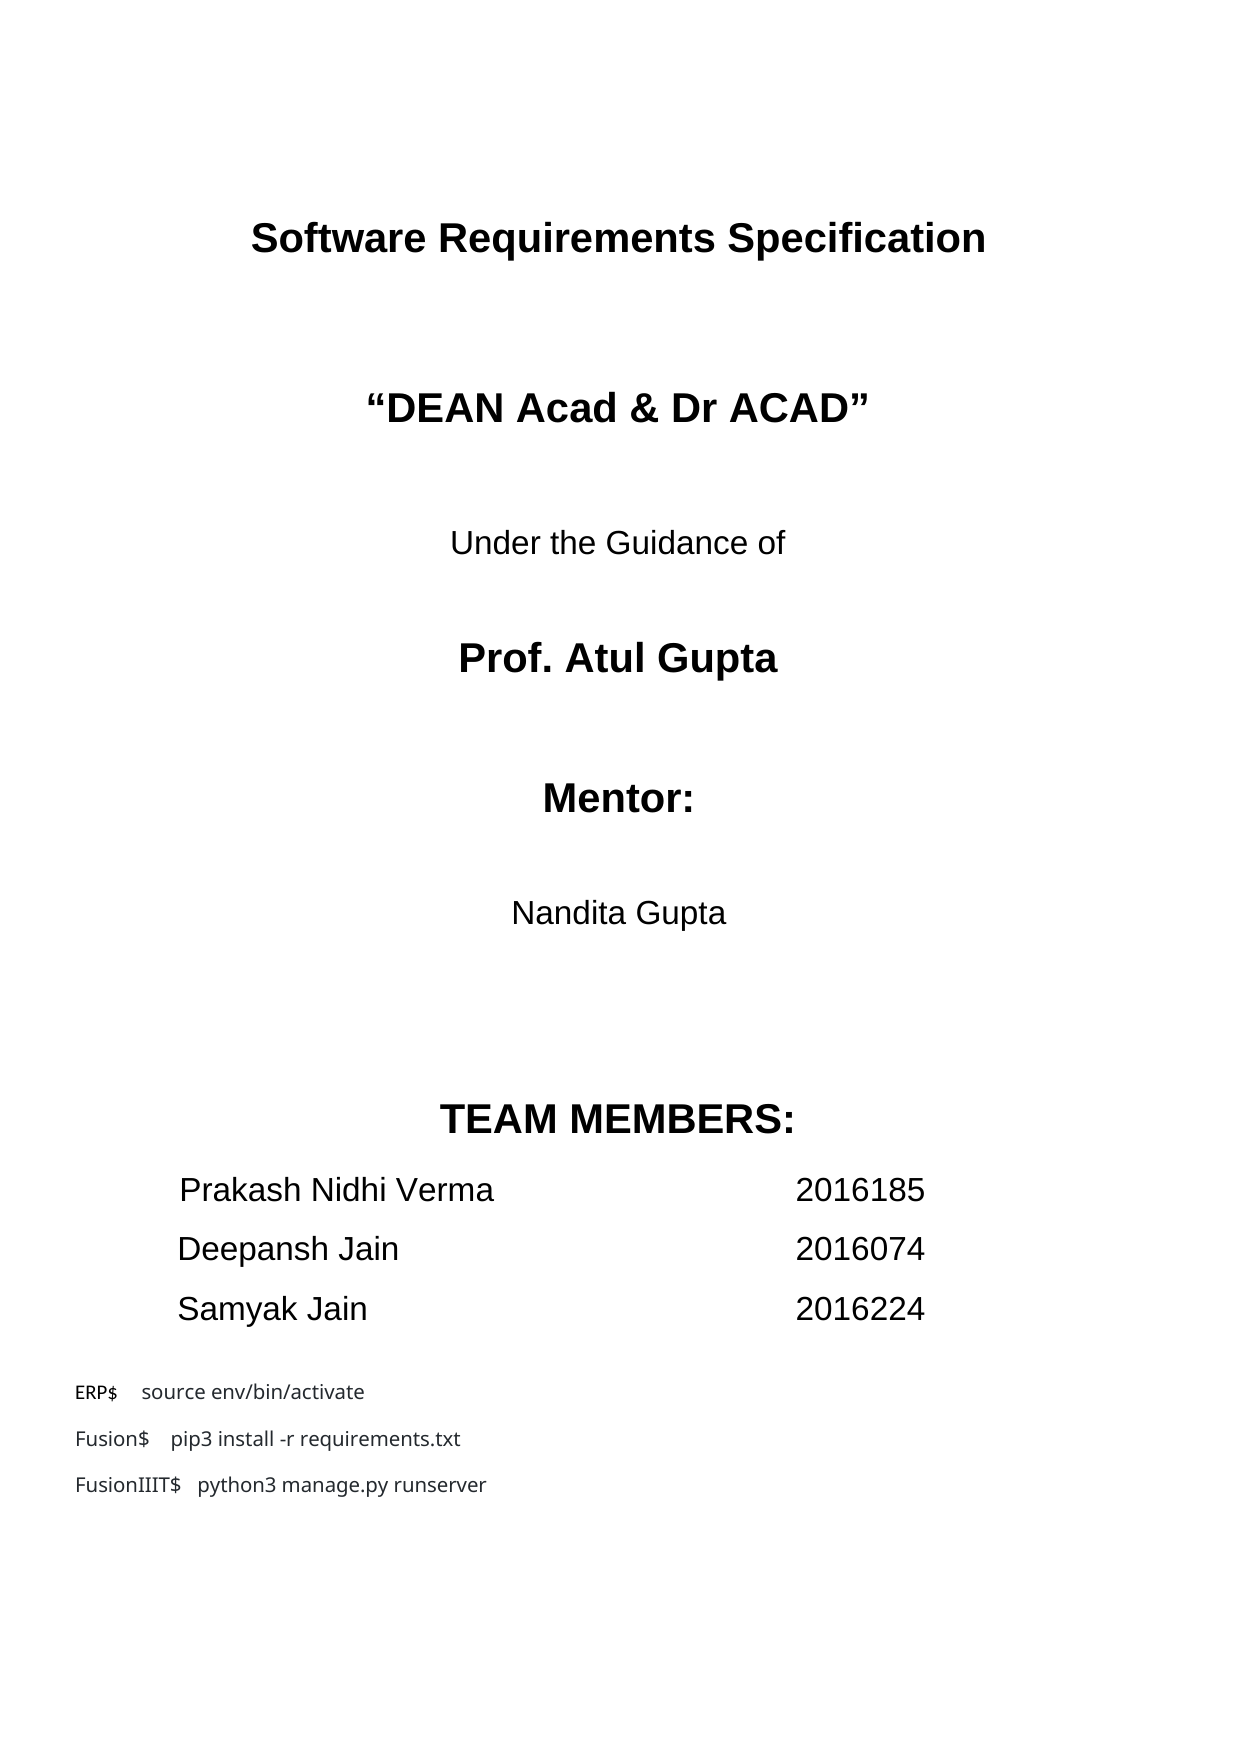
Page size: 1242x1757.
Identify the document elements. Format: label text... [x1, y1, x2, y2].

table_header 2016185 [663, 1163, 925, 1208]
table_cell Samyak Jain [175, 1268, 662, 1327]
text TEAM MEMBERS: [75, 1094, 1160, 1142]
text Under the Guidance of [75, 523, 1160, 562]
text ERP$ source env/bin/activate [75, 1378, 1162, 1406]
text Fusion$ pip3 install -r requirements.txt [75, 1424, 1162, 1452]
text “DEAN Acad & Dr ACAD” [75, 383, 1160, 431]
text Mentor: [75, 774, 1162, 822]
text Nandita Gupta [75, 893, 1162, 931]
table_cell 2016224 [663, 1268, 925, 1327]
text Prof. Atul Gupta [75, 633, 1160, 681]
text Software Requirements Specification [75, 214, 1162, 262]
table_cell Deepansh Jain [175, 1208, 662, 1268]
text FusionIIIT$ python3 manage.py runserver [75, 1471, 1162, 1499]
table_cell 2016074 [663, 1208, 925, 1268]
table_header Prakash Nidhi Verma [175, 1163, 662, 1208]
